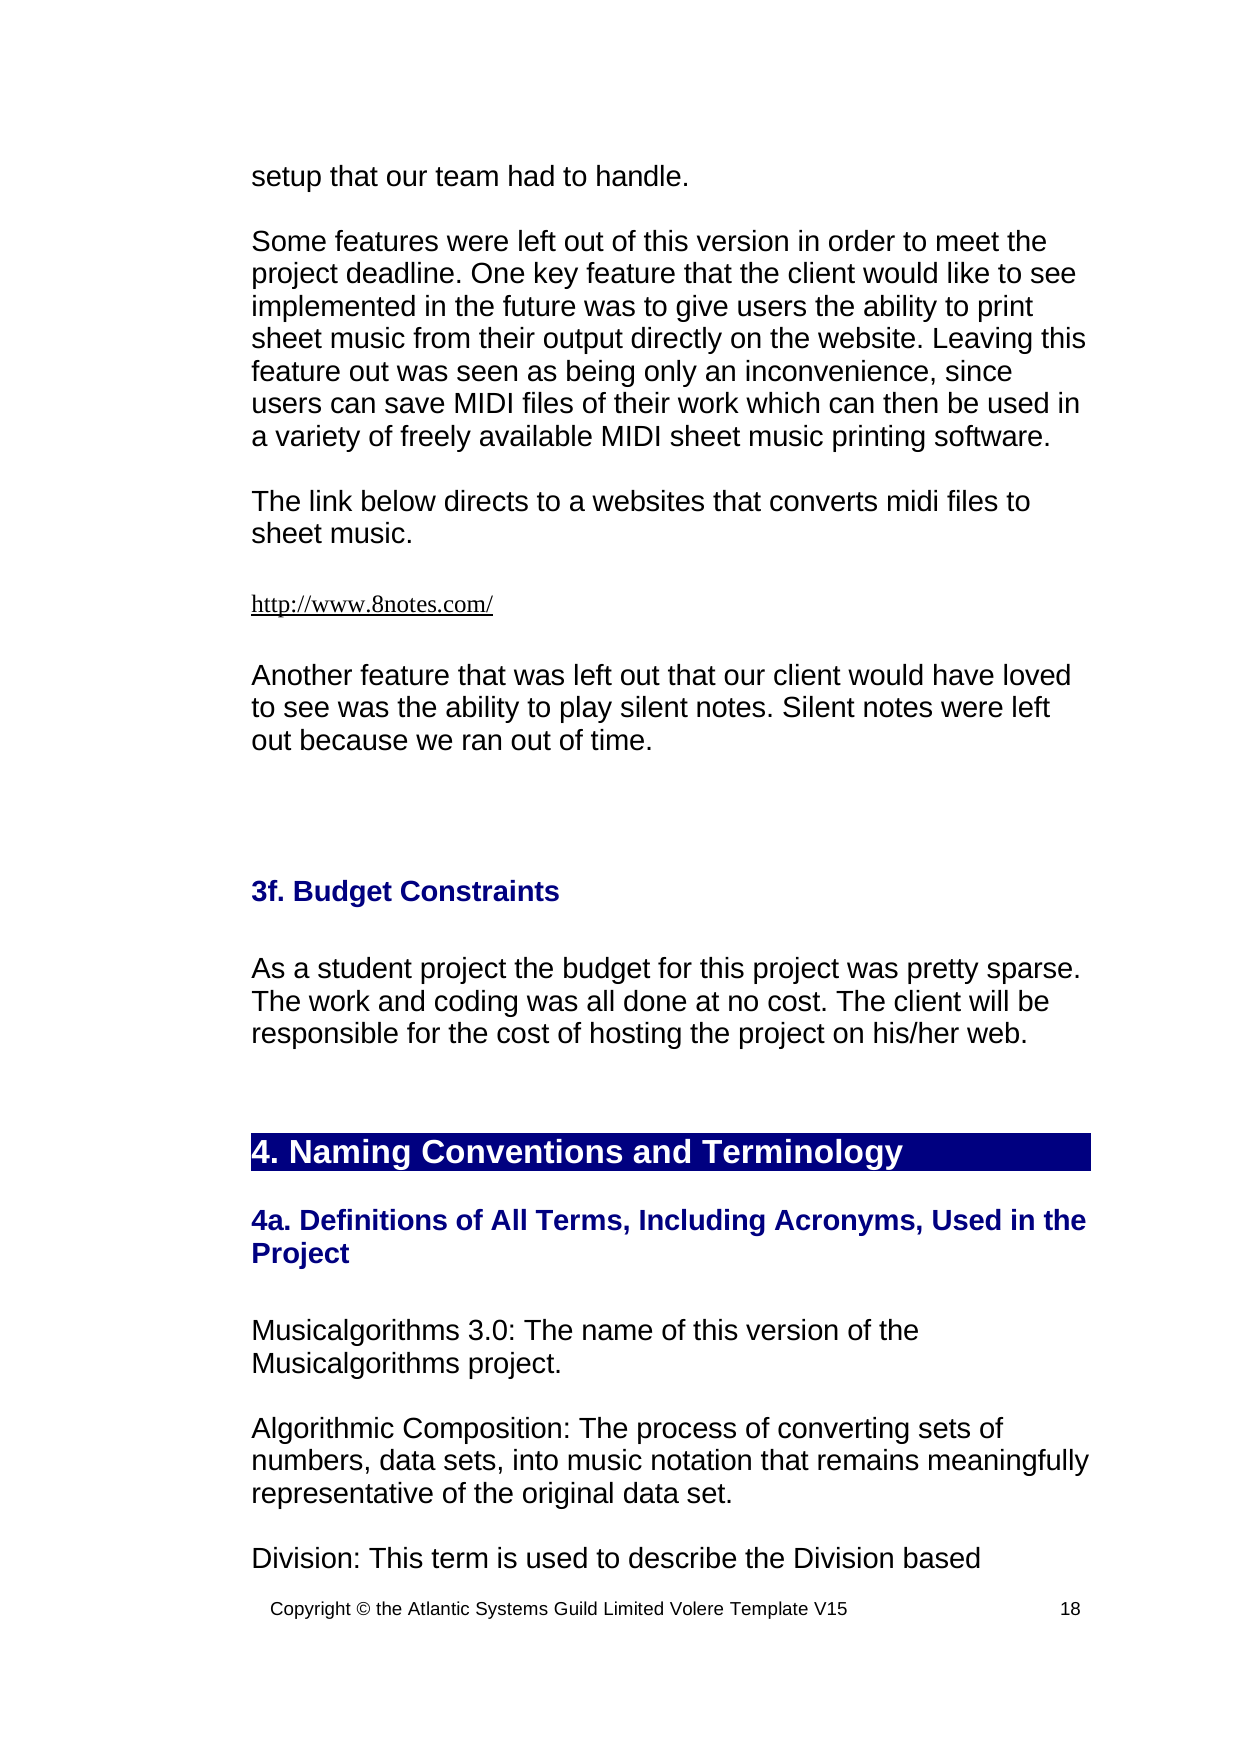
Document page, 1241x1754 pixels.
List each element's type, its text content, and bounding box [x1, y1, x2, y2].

subtitle Musicalgorithms 3.0: The name of this version of the Musicalgorithms project. [251, 1314, 1091, 1379]
subtitle As a student project the budget for this project was pretty sparse. The work and coding was all done at no cost. The client will be responsible for the cost of hosting the project on his/her web. [251, 952, 1091, 1050]
subtitle setup that our team had to handle. [251, 159, 1091, 192]
subtitle 3f. Budget Constraints [251, 875, 1091, 907]
text http://www.8notes.com/ [251, 590, 1091, 618]
subtitle The link below directs to a websites that converts midi files to sheet music. [251, 484, 1091, 549]
subtitle Division: This term is used to describe the Division based [251, 1542, 1091, 1574]
subtitle Algorithmic Composition: The process of converting sets of numbers, data sets, into music notation that remains meaningfully representative of the original data set. [251, 1412, 1091, 1509]
subtitle Another feature that was left out that our client would have loved to see was the ability to play silent notes. Silent notes were left out because we ran out of time. [251, 658, 1091, 756]
subtitle 4. Naming Conventions and Terminology [251, 1133, 1091, 1171]
subtitle 4a. Definitions of All Terms, Including Acronyms, Used in the Project [251, 1204, 1091, 1269]
subtitle Some features were left out of this version in order to meet the project deadline. One key feature that the client would like to see implemented in the future was to give users the ability to print sheet music from their output directly on the website. Leaving this feature out was seen as being only an inconvenience, since users can save MIDI files of their work which can then be used in a variety of freely available MIDI sheet music printing software. [251, 224, 1091, 452]
